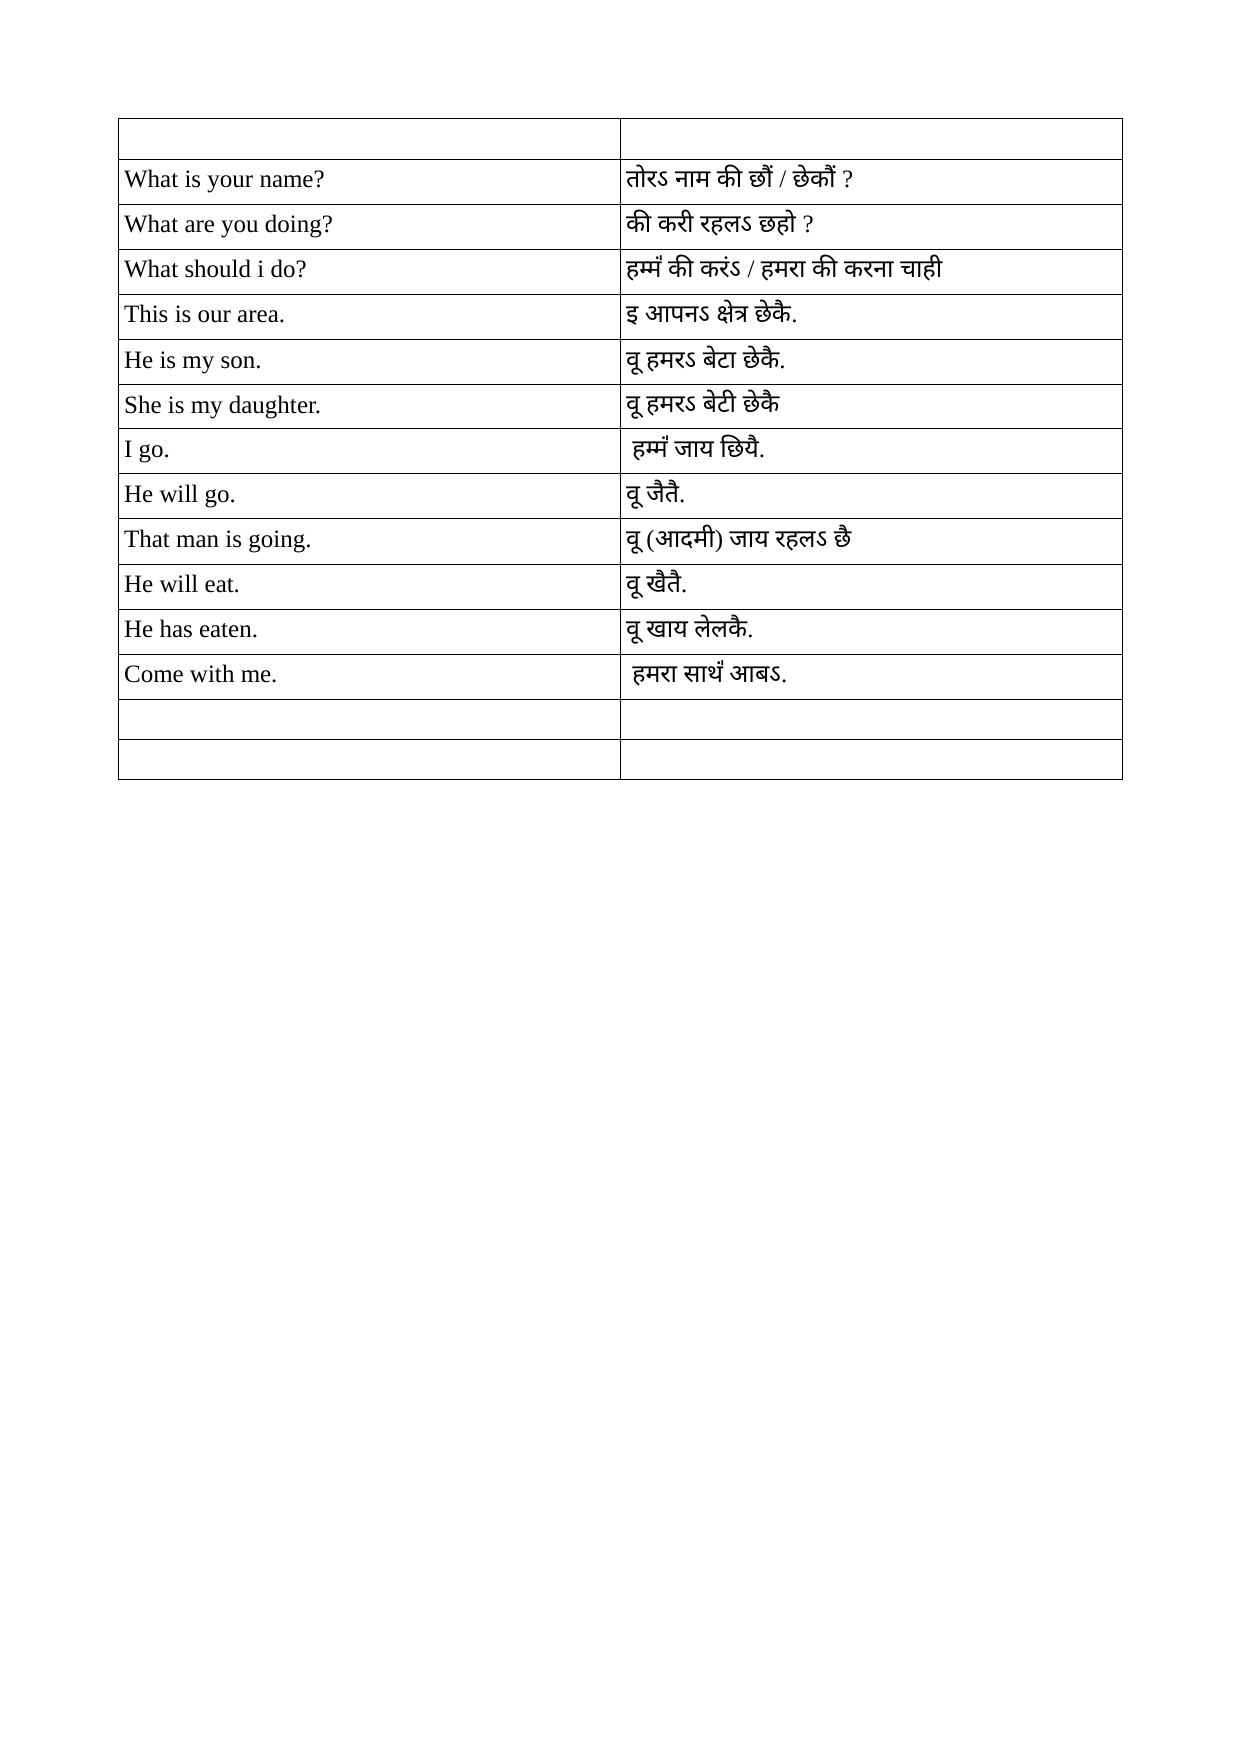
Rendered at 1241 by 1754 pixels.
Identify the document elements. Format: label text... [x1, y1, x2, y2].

table_cell She is my daughter. [119, 385, 620, 428]
table_cell वू हमरऽ बेटा छेकै. [621, 340, 1122, 384]
table_cell What is your name? [119, 160, 620, 203]
table_cell [119, 740, 620, 779]
table_cell What should i do? [119, 250, 620, 294]
table_cell He has eaten. [119, 610, 620, 654]
table_header [621, 119, 1122, 158]
table_cell हम्मं॑ जाय छियै. [621, 429, 1122, 473]
table_cell वू खैतै. [621, 565, 1122, 608]
table_cell वू जैतै. [621, 474, 1122, 518]
table_cell Come with me. [119, 655, 620, 699]
table_cell He is my son. [119, 340, 620, 384]
table_cell इ आपनऽ क्षेत्र छेकै. [621, 295, 1122, 339]
table_cell He will go. [119, 474, 620, 518]
table_cell What are you doing? [119, 205, 620, 249]
table_cell [621, 700, 1122, 739]
table_cell That man is going. [119, 519, 620, 563]
table_cell This is our area. [119, 295, 620, 339]
table_cell की करी रहलऽ छहो ? [621, 205, 1122, 249]
table_cell वू हमरऽ बेटी छेकै [621, 385, 1122, 428]
table_cell हम्मं॑ की करंऽ / हमरा की करना चाही [621, 250, 1122, 294]
table_cell I go. [119, 429, 620, 473]
table_cell वू (आदमी) जाय रहलऽ छै [621, 519, 1122, 563]
table_header [119, 119, 620, 158]
table_cell [119, 700, 620, 739]
table_cell He will eat. [119, 565, 620, 608]
table_cell तोरऽ नाम की छौं / छेकौं ? [621, 160, 1122, 203]
table_cell [621, 740, 1122, 779]
table_cell वू खाय लेलकै. [621, 610, 1122, 654]
table_cell हमरा साथं॑ आबऽ. [621, 655, 1122, 699]
